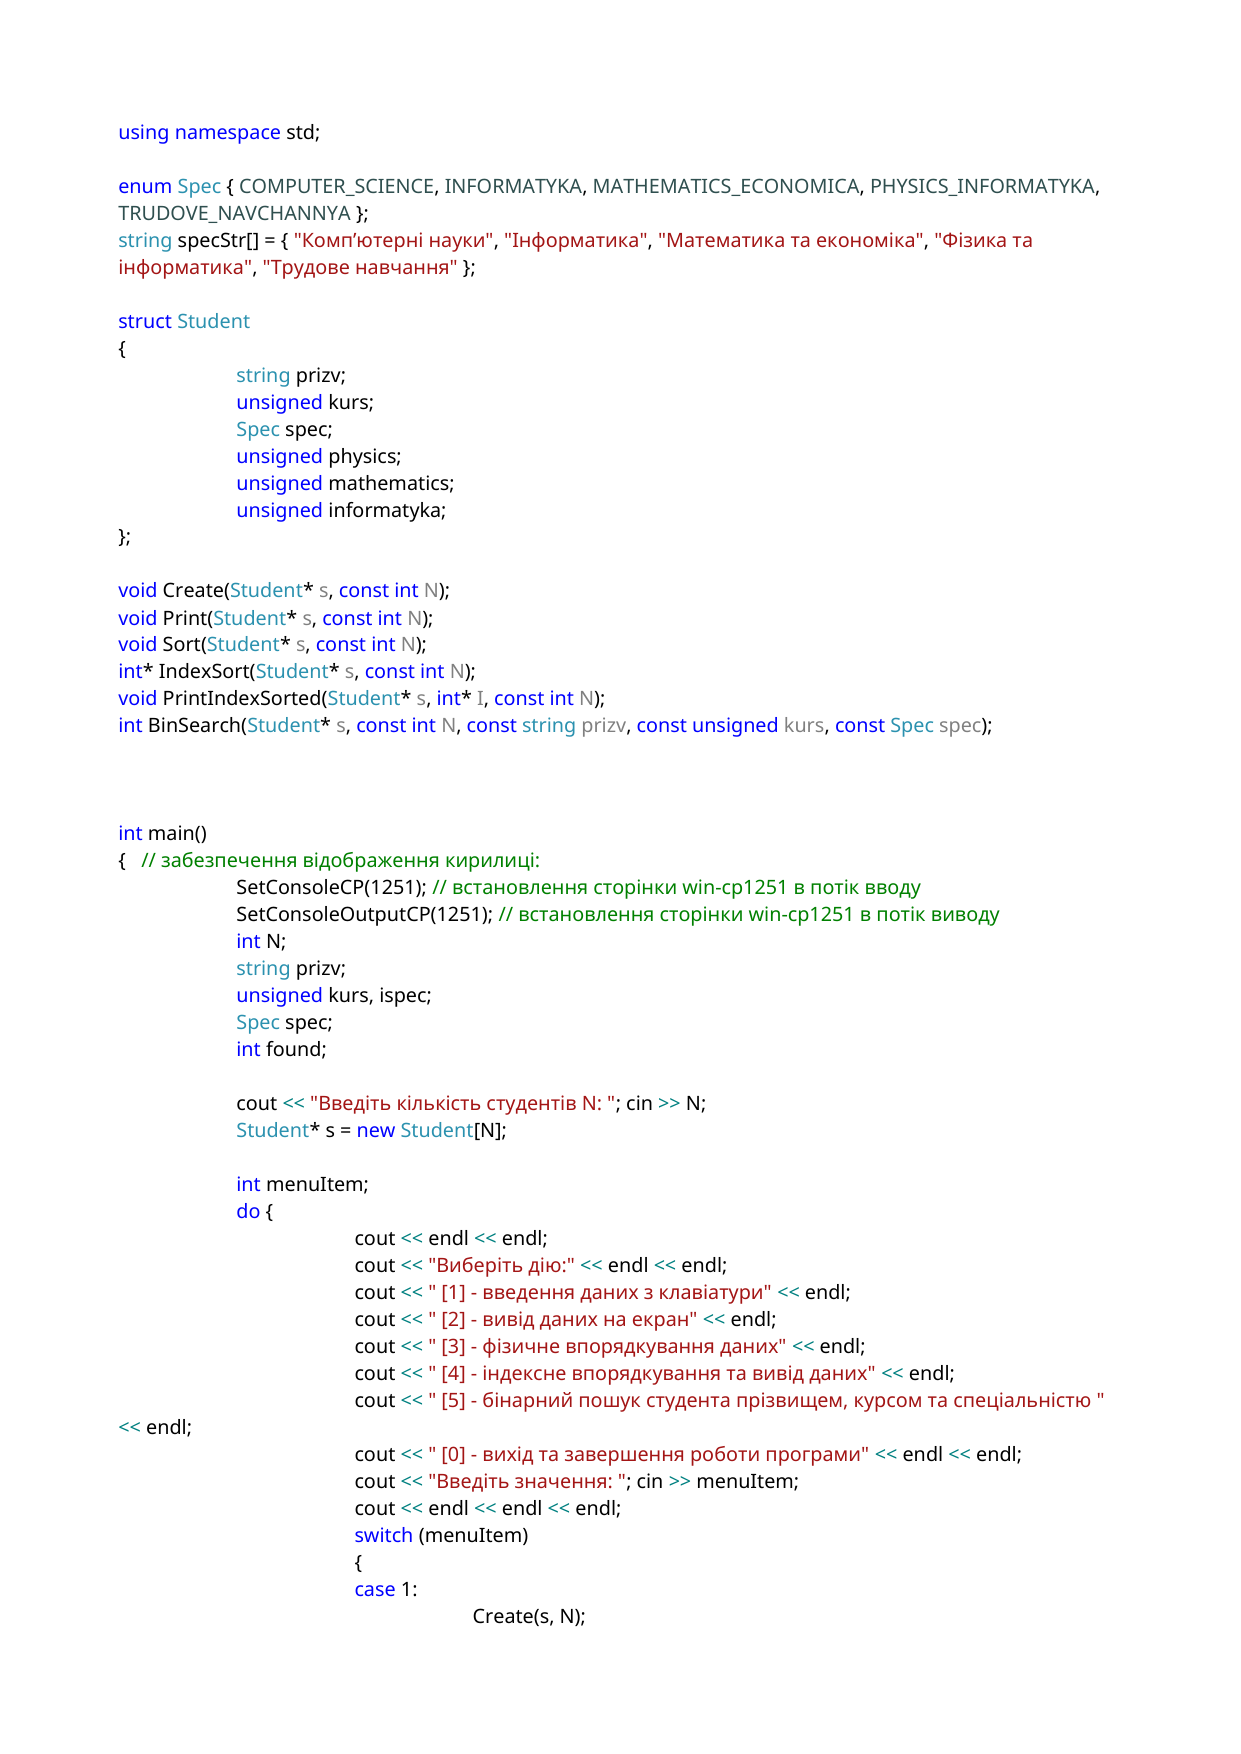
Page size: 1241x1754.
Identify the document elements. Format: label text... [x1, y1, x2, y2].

text void Sort(Student* s, const int N); [118, 631, 1122, 658]
text { [118, 334, 1122, 361]
text int BinSearch(Student* s, const int N, const string prizv, const unsigned kurs, const Spec spec); [118, 712, 1122, 739]
text { [118, 1548, 1122, 1575]
text cout << endl << endl << endl; [118, 1494, 1122, 1521]
text SetConsoleCP(1251); // встановлення сторінки win-cp1251 в потік вводу [118, 873, 1122, 901]
text Create(s, N); [118, 1602, 1122, 1629]
text unsigned informatyka; [118, 496, 1122, 523]
text int* IndexSort(Student* s, const int N); [118, 658, 1122, 685]
text Student* s = new Student[N]; [118, 1116, 1122, 1143]
text cout << " [2] - вивід даних на екран" << endl; [118, 1305, 1122, 1332]
text cout << "Виберіть дію:" << endl << endl; [118, 1251, 1122, 1278]
text string prizv; [118, 361, 1122, 388]
text struct Student [118, 307, 1122, 334]
text string specStr[] = { "Комп’ютерні науки", "Інформатика", "Математика та економіка", "Фізика та інформатика", "Трудове навчання" }; [118, 226, 1122, 280]
text case 1: [118, 1575, 1122, 1602]
text cout << endl << endl; [118, 1224, 1122, 1251]
text { // забезпечення відображення кирилиці: [118, 847, 1122, 873]
text cout << " [4] - індексне впорядкування та вивід даних" << endl; [118, 1359, 1122, 1386]
text void PrintIndexSorted(Student* s, int* I, const int N); [118, 685, 1122, 712]
text using namespace std; [118, 118, 1122, 145]
text int found; [118, 1035, 1122, 1062]
text do { [118, 1197, 1122, 1224]
text cout << "Введіть значення: "; cin >> menuItem; [118, 1467, 1122, 1494]
text unsigned mathematics; [118, 469, 1122, 496]
text int main() [118, 819, 1122, 847]
text Spec spec; [118, 1008, 1122, 1035]
text SetConsoleOutputCP(1251); // встановлення сторінки win-cp1251 в потік виводу [118, 901, 1122, 927]
text int N; [118, 927, 1122, 954]
text cout << " [0] - вихід та завершення роботи програми" << endl << endl; [118, 1440, 1122, 1467]
text string prizv; [118, 954, 1122, 981]
text enum Spec { COMPUTER_SCIENCE, INFORMATYKA, MATHEMATICS_ECONOMICA, PHYSICS_INFORMATYKA, TRUDOVE_NAVCHANNYA }; [118, 172, 1122, 226]
text unsigned kurs, ispec; [118, 981, 1122, 1008]
text cout << " [3] - фізичне впорядкування даних" << endl; [118, 1332, 1122, 1359]
text unsigned physics; [118, 442, 1122, 469]
text cout << " [1] - введення даних з клавіатури" << endl; [118, 1278, 1122, 1305]
text int menuItem; [118, 1170, 1122, 1197]
text unsigned kurs; [118, 388, 1122, 415]
text cout << "Введіть кількість студентів N: "; cin >> N; [118, 1089, 1122, 1116]
text void Print(Student* s, const int N); [118, 604, 1122, 631]
text }; [118, 523, 1122, 550]
text cout << " [5] - бінарний пошук студента прізвищем, курсом та спеціальністю " << endl; [118, 1386, 1122, 1440]
text Spec spec; [118, 415, 1122, 442]
text switch (menuItem) [118, 1521, 1122, 1548]
text void Create(Student* s, const int N); [118, 577, 1122, 604]
